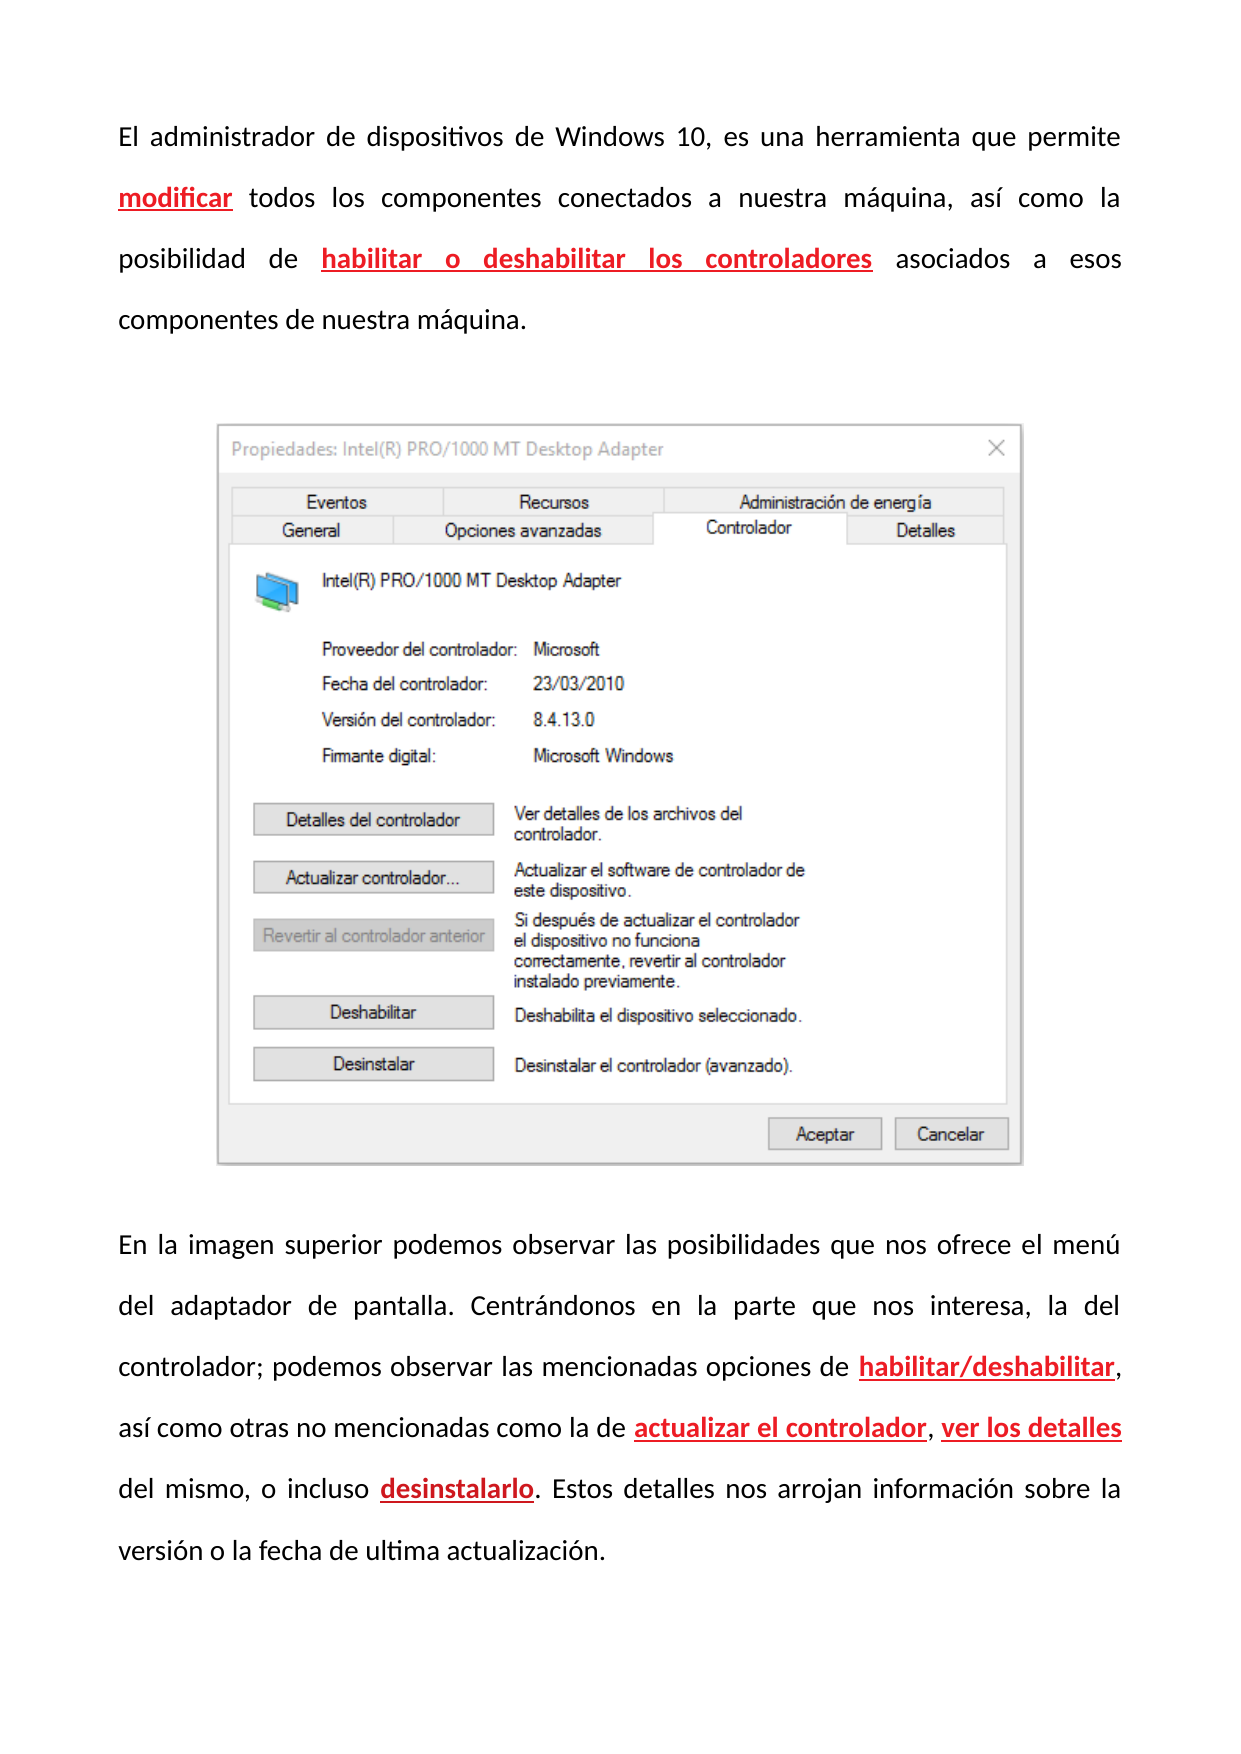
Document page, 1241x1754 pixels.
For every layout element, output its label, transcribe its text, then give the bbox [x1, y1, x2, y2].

picture [216, 423, 1024, 1166]
text En la imagen superior podemos observar las posibilidades que nos ofrece el menú del adaptador de pantalla. Centrándonos en la parte que nos interesa, la del controlador; podemos observar las mencionadas opciones de habilitar/deshabilitar, así como otras no mencionadas como la de actualizar el controlador, ver los detalles del mismo, o incluso desinstalarlo. Estos detalles nos arrojan información sobre la versión o la fecha de ultima actualización. [118, 1227, 1122, 1593]
text El administrador de dispositivos de Windows 10, es una herramienta que permite modificar todos los componentes conectados a nuestra máquina, así como la posibilidad de habilitar o deshabilitar los controladores asociados a esos componentes de nuestra máquina. [118, 118, 1122, 362]
